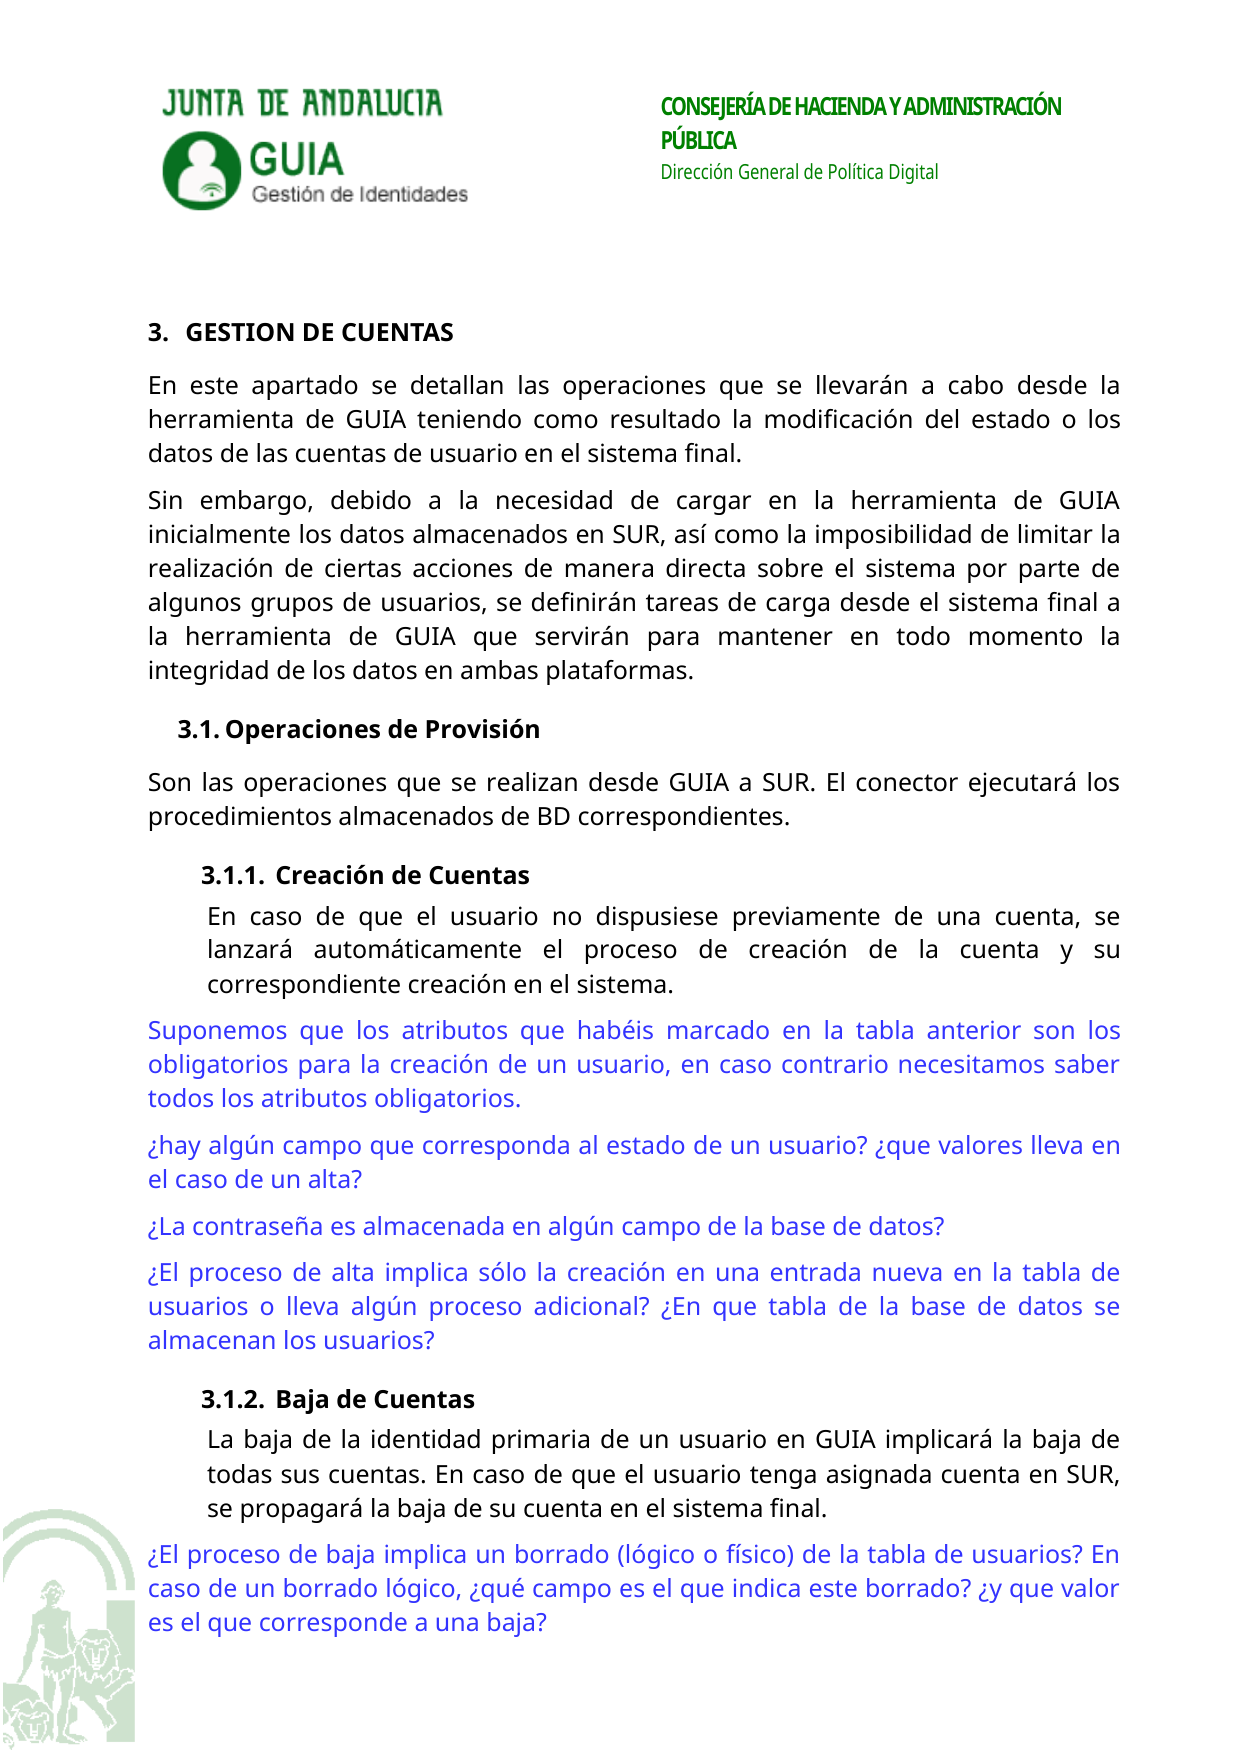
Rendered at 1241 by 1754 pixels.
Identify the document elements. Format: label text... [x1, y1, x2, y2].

text En este apartado se detallan las operaciones que se llevarán a cabo desde la herramienta de GUIA teniendo como resultado la modificación del estado o los datos de las cuentas de usuario en el sistema final. [148, 368, 1122, 470]
subtitle Creación de Cuentas [201, 858, 1122, 892]
text ¿hay algún campo que corresponda al estado de un usuario? ¿que valores lleva en el caso de un alta? [148, 1127, 1122, 1196]
picture [147, 82, 498, 225]
text ¿El proceso de alta implica sólo la creación en una entrada nueva en la tabla de usuarios o lleva algún proceso adicional? ¿En que tabla de la base de datos se almacenan los usuarios? [148, 1255, 1122, 1357]
text La baja de la identidad primaria de un usuario en GUIA implicará la baja de todas sus cuentas. En caso de que el usuario tenga asignada cuenta en SUR, se propagará la baja de su cuenta en el sistema final. [207, 1422, 1122, 1524]
subtitle GESTION de cuentas [148, 315, 1122, 349]
subtitle Operaciones de Provisión [177, 712, 1122, 746]
text ¿La contraseña es almacenada en algún campo de la base de datos? [148, 1208, 1122, 1242]
picture [3, 1508, 136, 1750]
text Son las operaciones que se realizan desde GUIA a SUR. El conector ejecutará los procedimientos almacenados de BD correspondientes. [148, 765, 1122, 833]
text ¿El proceso de baja implica un borrado (lógico o físico) de la tabla de usuarios? En caso de un borrado lógico, ¿qué campo es el que indica este borrado? ¿y que valor es el que corresponde a una baja? [148, 1537, 1122, 1639]
text En caso de que el usuario no dispusiese previamente de una cuenta, se lanzará automáticamente el proceso de creación de la cuenta y su correspondiente creación en el sistema. [207, 898, 1122, 1000]
text Sin embargo, debido a la necesidad de cargar en la herramienta de GUIA inicialmente los datos almacenados en SUR, así como la imposibilidad de limitar la realización de ciertas acciones de manera directa sobre el sistema por parte de algunos grupos de usuarios, se definirán tareas de carga desde el sistema final a la herramienta de GUIA que servirán para mantener en todo momento la integridad de los datos en ambas plataformas. [148, 482, 1122, 687]
subtitle Baja de Cuentas [201, 1382, 1122, 1416]
text Suponemos que los atributos que habéis marcado en la tabla anterior son los obligatorios para la creación de un usuario, en caso contrario necesitamos saber todos los atributos obligatorios. [148, 1013, 1122, 1115]
